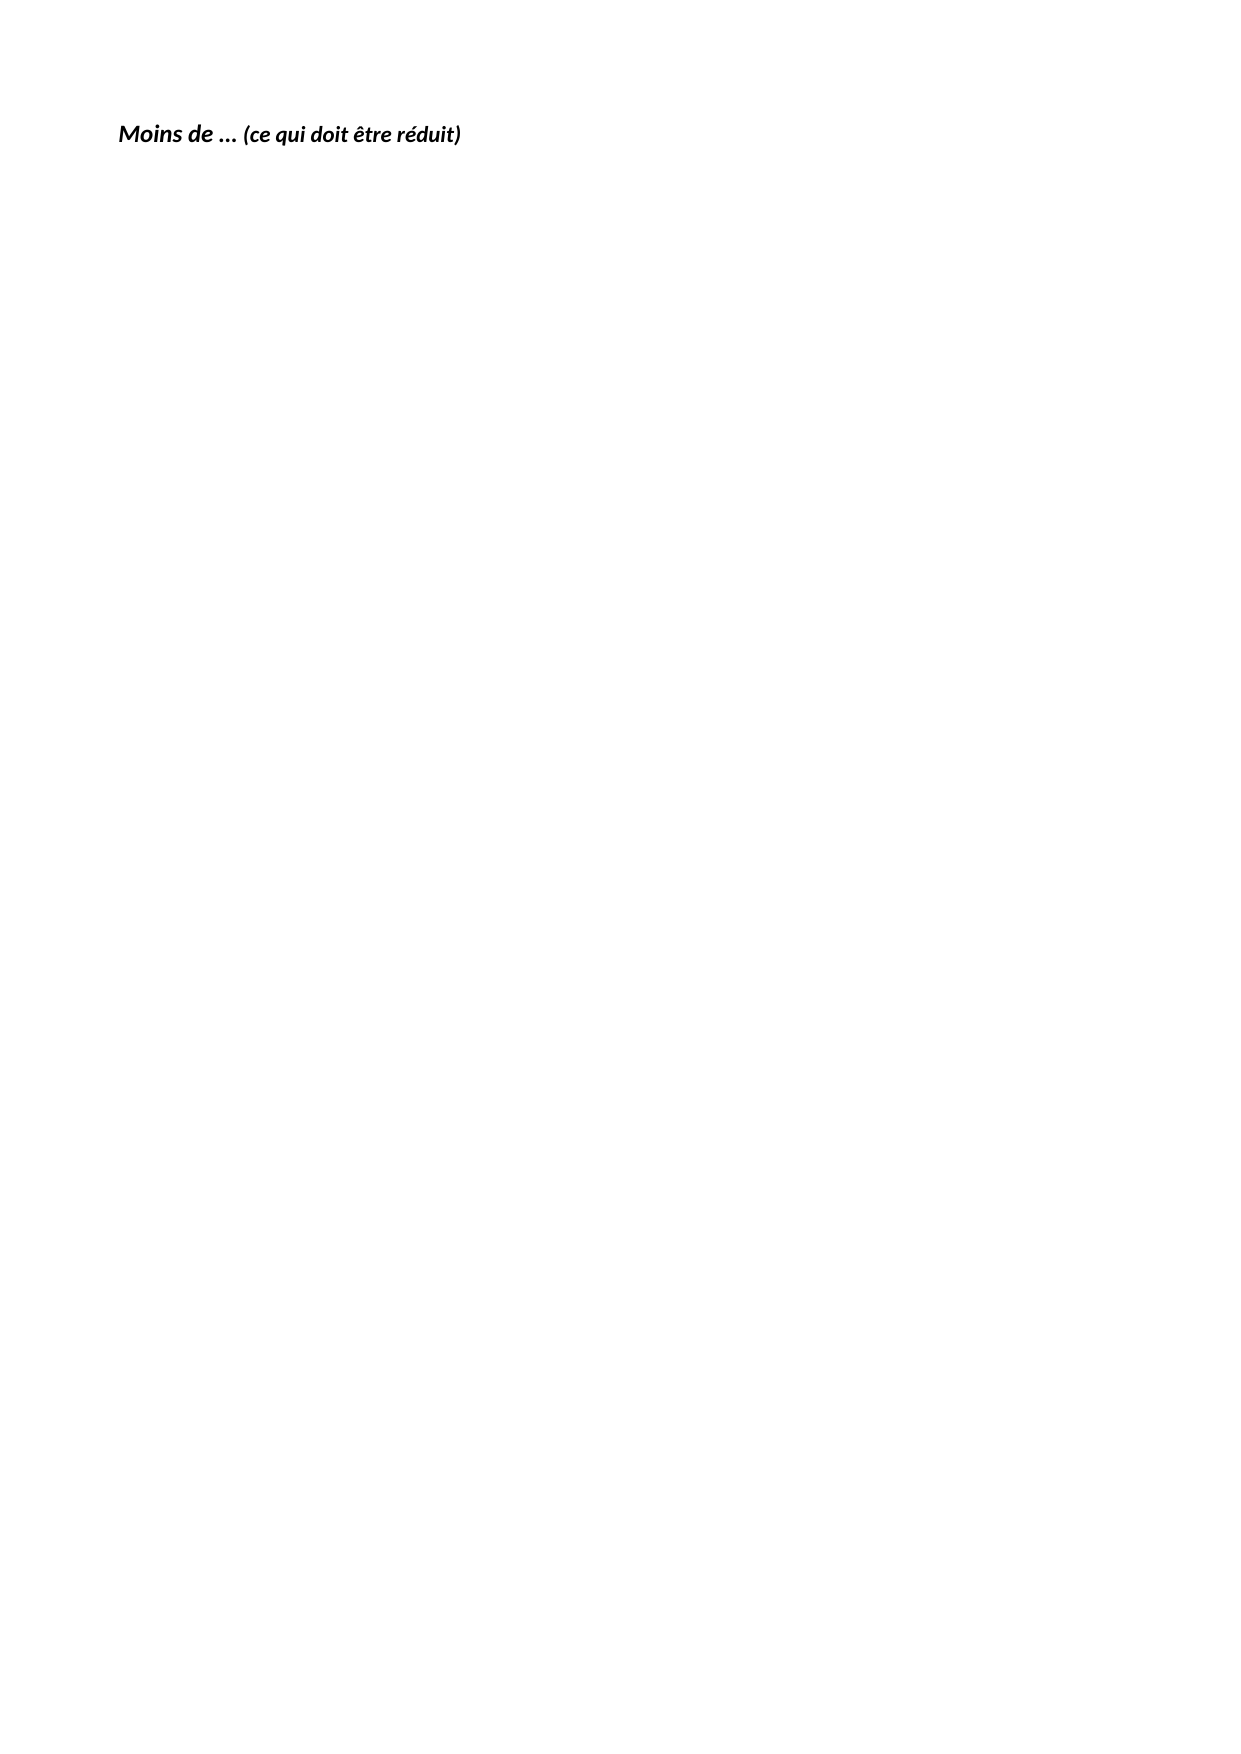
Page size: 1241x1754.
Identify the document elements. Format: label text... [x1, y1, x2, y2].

text Moins de … (ce qui doit être réduit) [118, 118, 1122, 149]
